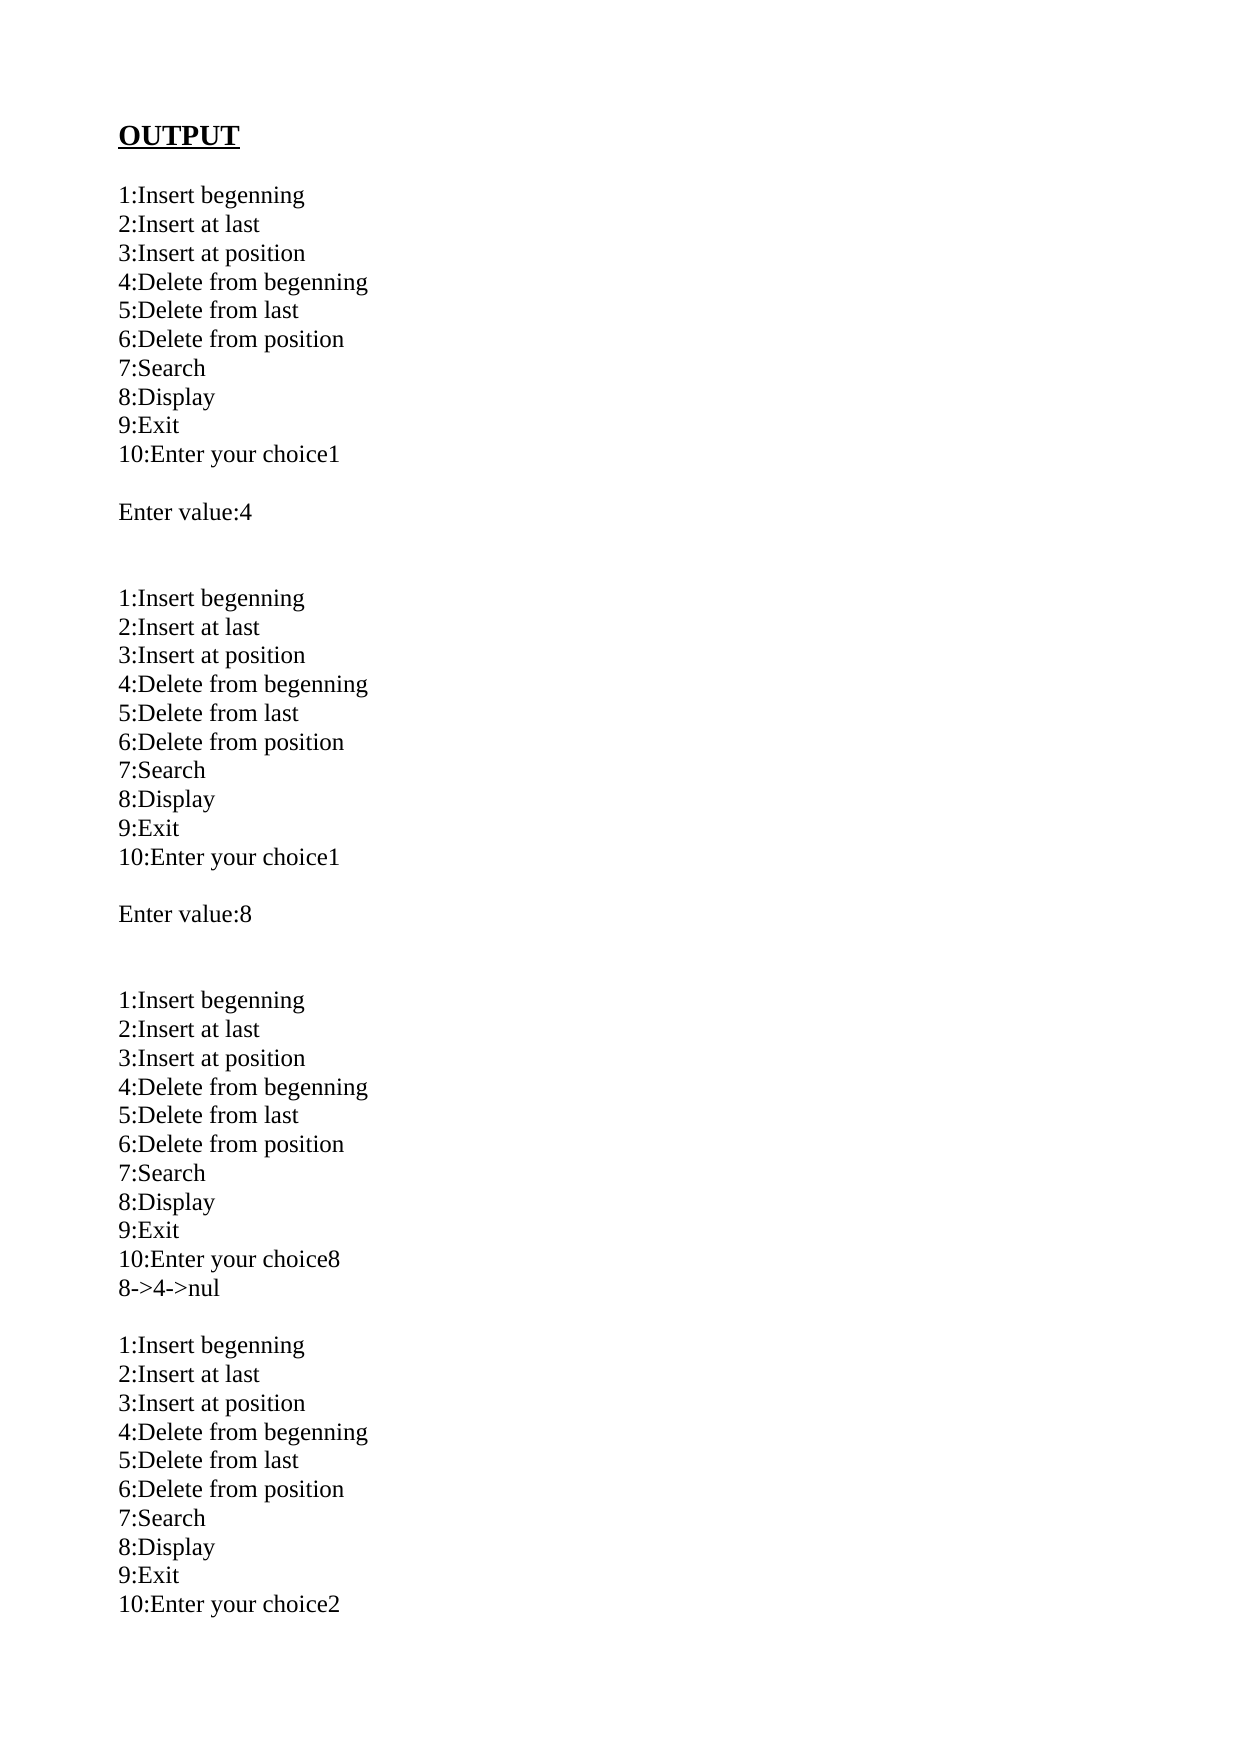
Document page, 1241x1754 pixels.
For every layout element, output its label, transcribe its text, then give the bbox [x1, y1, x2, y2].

text 1:Insert begenning [118, 583, 1122, 612]
text 4:Delete from begenning [118, 1417, 1122, 1445]
text 9:Exit [118, 410, 1122, 439]
text 6:Delete from position [118, 1474, 1122, 1503]
text 8->4->nul [118, 1273, 1122, 1302]
text 7:Search [118, 353, 1122, 382]
text 6:Delete from position [118, 324, 1122, 353]
text 2:Insert at last [118, 612, 1122, 640]
text 5:Delete from last [118, 698, 1122, 727]
text 9:Exit [118, 1215, 1122, 1244]
text 8:Display [118, 1532, 1122, 1560]
text 2:Insert at last [118, 1359, 1122, 1388]
text 6:Delete from position [118, 727, 1122, 755]
text 10:Enter your choice8 [118, 1244, 1122, 1273]
text 5:Delete from last [118, 1100, 1122, 1129]
text 10:Enter your choice1 [118, 439, 1122, 468]
text 3:Insert at position [118, 1388, 1122, 1417]
text 1:Insert begenning [118, 180, 1122, 209]
text 8:Display [118, 784, 1122, 813]
text 7:Search [118, 1158, 1122, 1187]
text 4:Delete from begenning [118, 1072, 1122, 1100]
text 1:Insert begenning [118, 1330, 1122, 1359]
text 6:Delete from position [118, 1129, 1122, 1158]
text 3:Insert at position [118, 1043, 1122, 1072]
text Enter value:4 [118, 497, 1122, 525]
text 10:Enter your choice2 [118, 1589, 1122, 1618]
text OUTPUT [118, 118, 1122, 152]
text 4:Delete from begenning [118, 267, 1122, 295]
text 3:Insert at position [118, 640, 1122, 669]
text 8:Display [118, 1187, 1122, 1215]
text 3:Insert at position [118, 238, 1122, 267]
text Enter value:8 [118, 899, 1122, 928]
text 5:Delete from last [118, 1445, 1122, 1474]
text 9:Exit [118, 1560, 1122, 1589]
text 2:Insert at last [118, 1014, 1122, 1043]
text 9:Exit [118, 813, 1122, 842]
text 7:Search [118, 1503, 1122, 1532]
text 5:Delete from last [118, 295, 1122, 324]
text 2:Insert at last [118, 209, 1122, 238]
text 4:Delete from begenning [118, 669, 1122, 698]
text 7:Search [118, 755, 1122, 784]
text 1:Insert begenning [118, 985, 1122, 1014]
text 10:Enter your choice1 [118, 842, 1122, 870]
text 8:Display [118, 382, 1122, 410]
